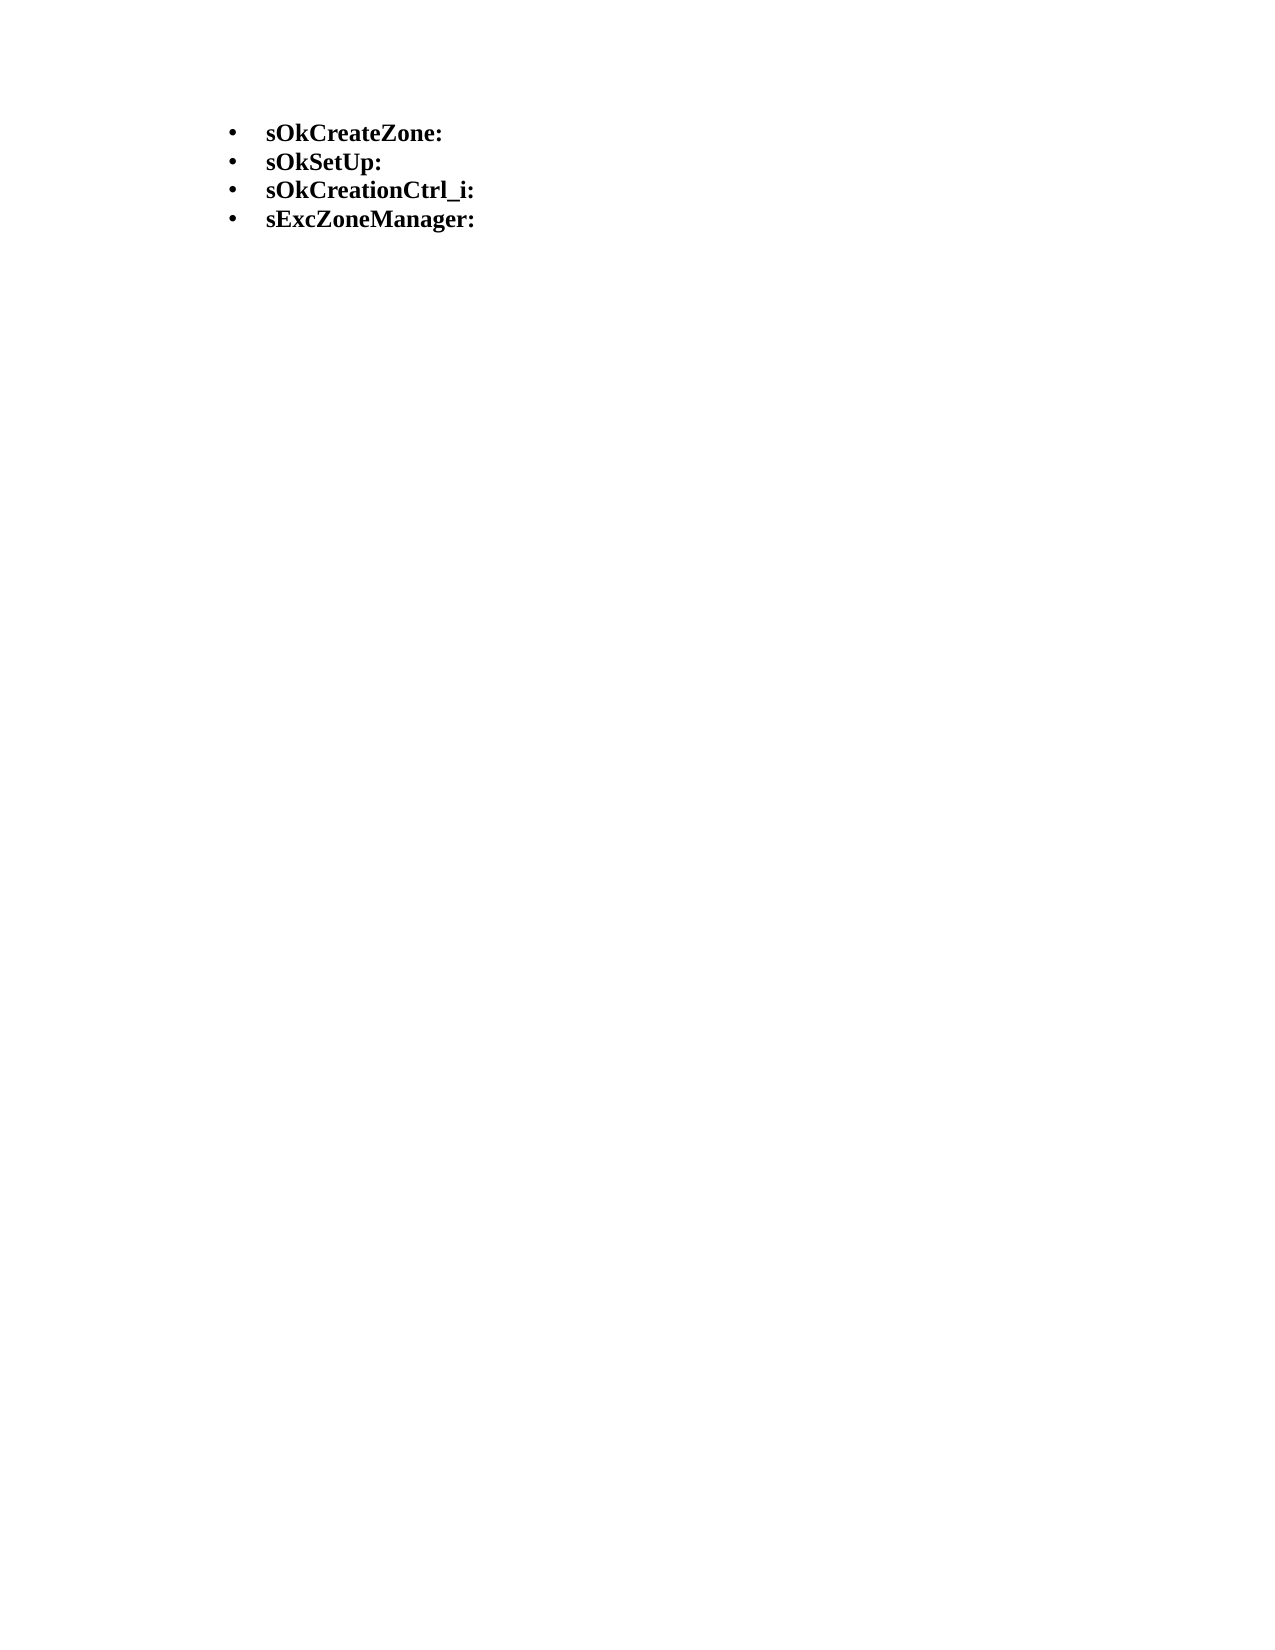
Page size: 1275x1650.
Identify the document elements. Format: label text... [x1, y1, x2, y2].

list sOkSetUp: [228, 147, 1157, 176]
list sOkCreationCtrl_i: [228, 176, 1157, 204]
list sExcZoneManager: [228, 204, 1157, 233]
list sOkCreateZone: [228, 118, 1157, 147]
